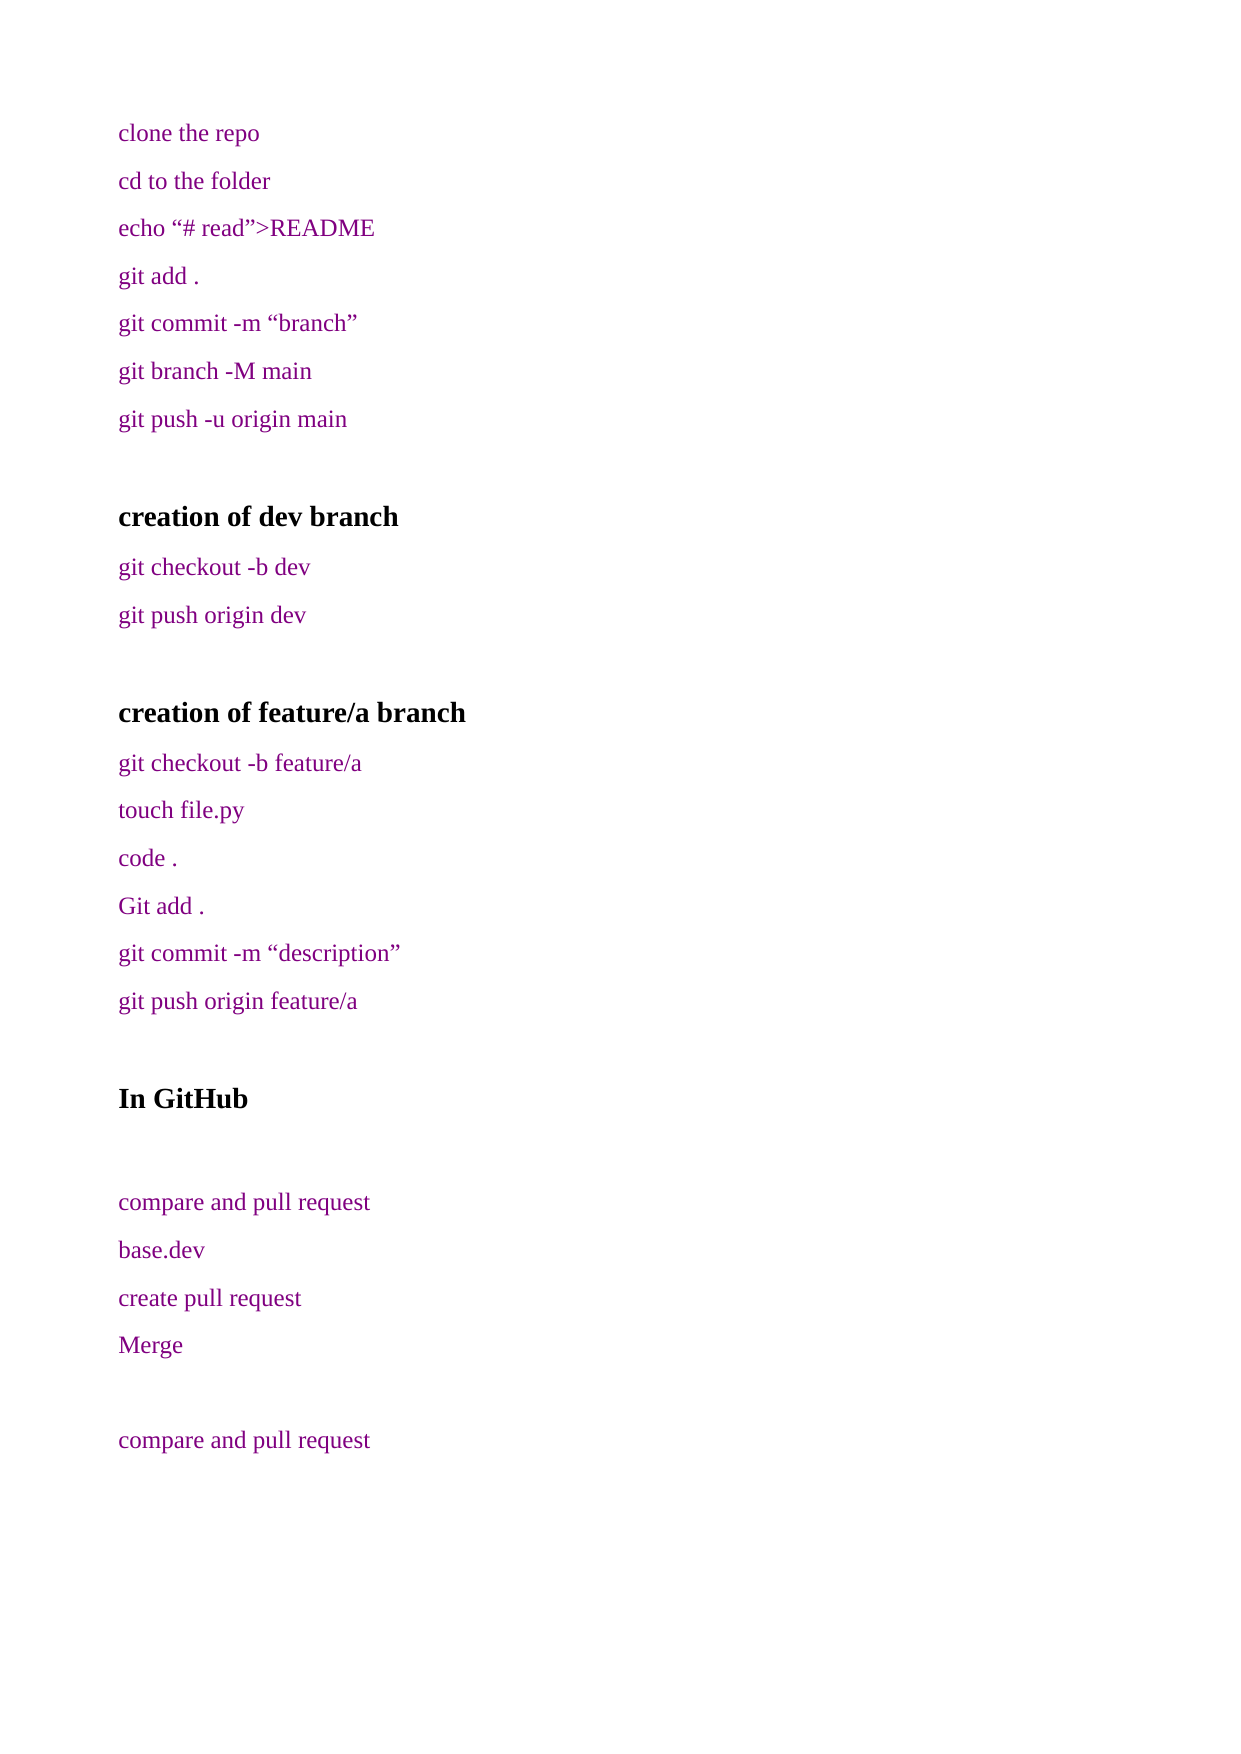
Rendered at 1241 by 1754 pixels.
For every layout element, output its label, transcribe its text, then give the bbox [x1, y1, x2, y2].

text touch file.py [118, 796, 1122, 824]
text git push origin dev [118, 600, 1122, 628]
text git commit -m “branch” [118, 308, 1122, 337]
text git checkout -b dev [118, 552, 1122, 581]
text git push -u origin main [118, 404, 1122, 432]
text In GitHub [118, 1081, 1122, 1115]
text create pull request [118, 1283, 1122, 1311]
text Merge [118, 1330, 1122, 1359]
text clone the repo [118, 118, 1122, 147]
text git push origin feature/a [118, 986, 1122, 1015]
text creation of dev branch [118, 499, 1122, 532]
text git branch -M main [118, 356, 1122, 385]
text git add . [118, 261, 1122, 290]
text git commit -m “description” [118, 938, 1122, 967]
text cd to the folder [118, 166, 1122, 194]
text echo “# read”>README [118, 213, 1122, 242]
text compare and pull request [118, 1187, 1122, 1216]
text code . [118, 843, 1122, 872]
text base.dev [118, 1235, 1122, 1264]
text compare and pull request [118, 1426, 1122, 1454]
text git checkout -b feature/a [118, 748, 1122, 777]
text Git add . [118, 891, 1122, 919]
text creation of feature/a branch [118, 695, 1122, 728]
